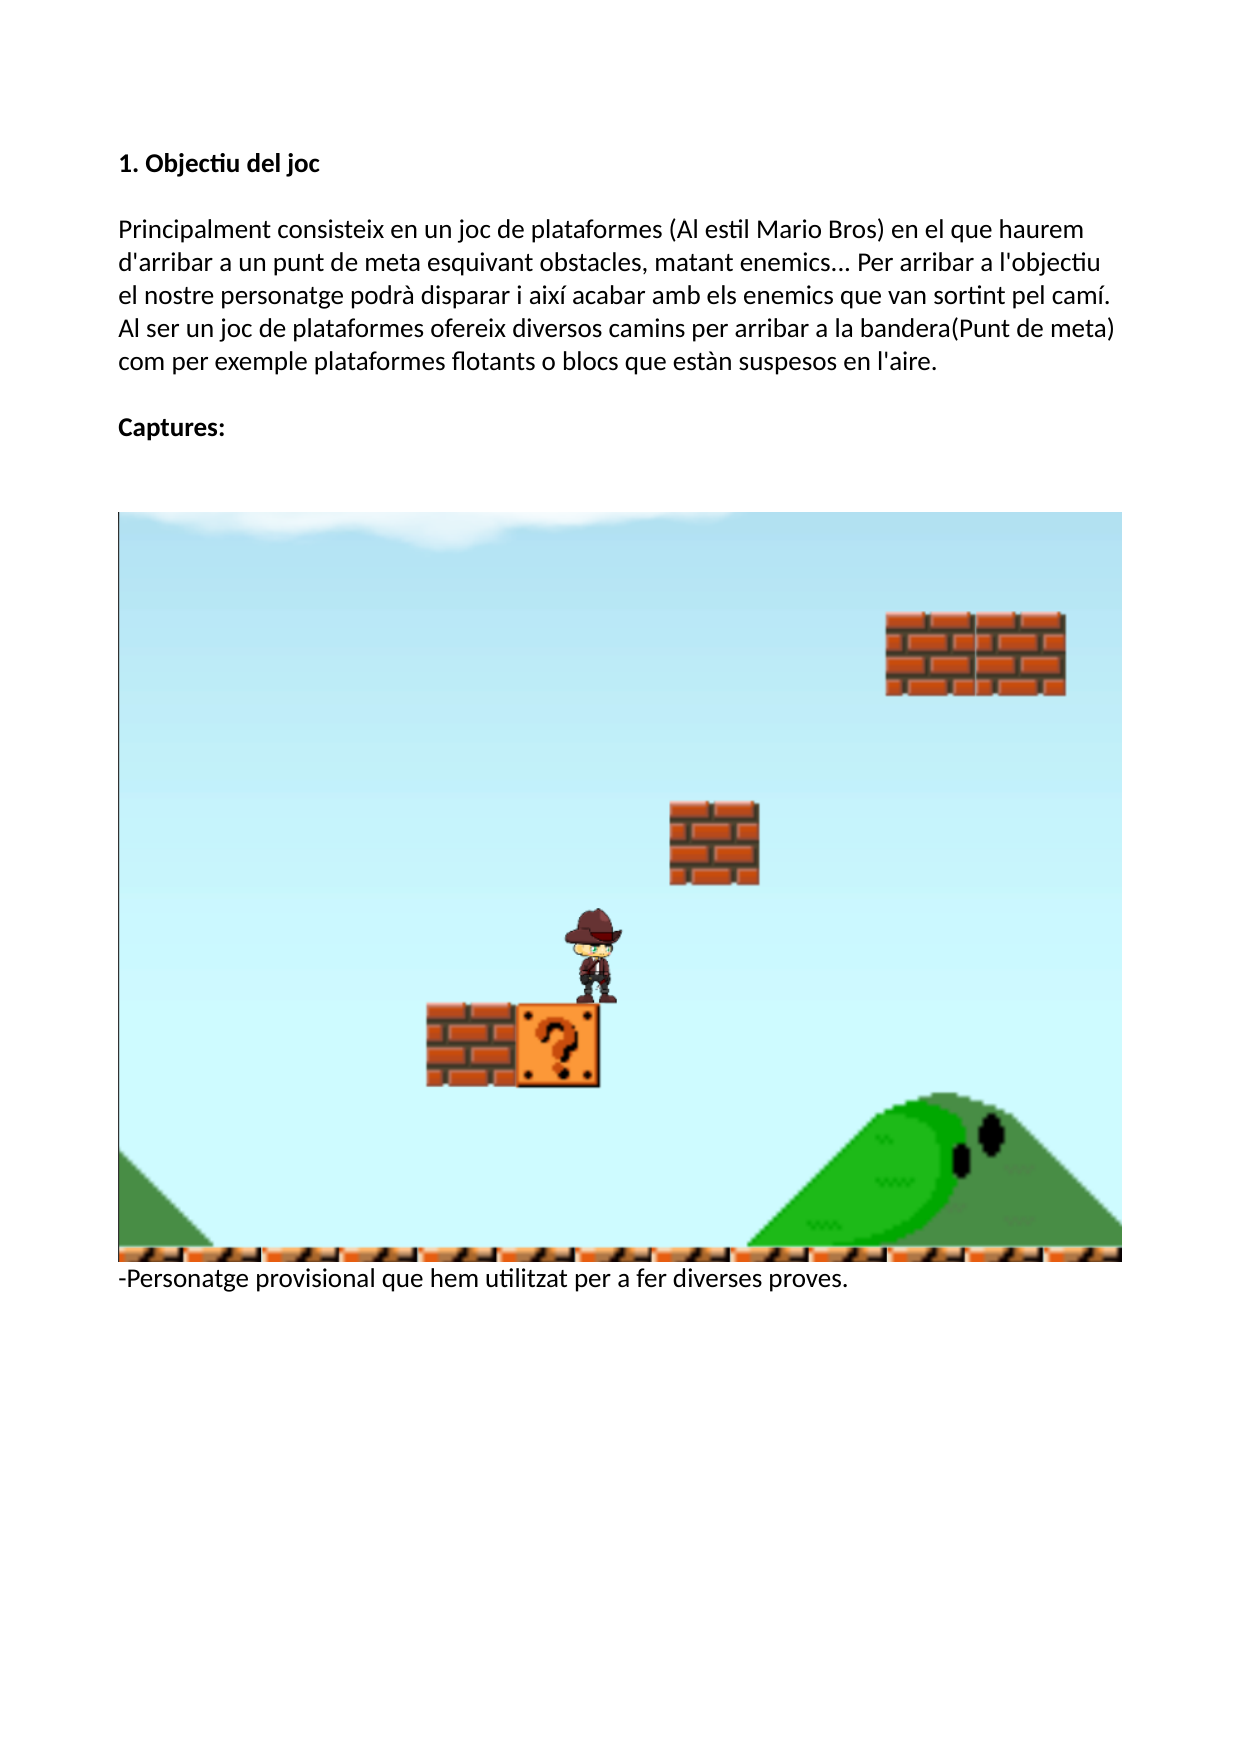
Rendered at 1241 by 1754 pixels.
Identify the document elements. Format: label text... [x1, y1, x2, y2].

text 1. Objectiu del joc [118, 146, 1122, 179]
text -Personatge provisional que hem utilitzat per a fer diverses proves. [118, 1262, 1122, 1294]
picture [118, 512, 1122, 1262]
text Captures: [118, 410, 1122, 443]
text Principalment consisteix en un joc de plataformes (Al estil Mario Bros) en el que haurem d'arribar a un punt de meta esquivant obstacles, matant enemics... Per arribar a l'objectiu el nostre personatge podrà disparar i així acabar amb els enemics que van sortint pel camí. Al ser un joc de plataformes ofereix diversos camins per arribar a la bandera(Punt de meta) com per exemple plataformes flotants o blocs que estàn suspesos en l'aire. [118, 212, 1122, 377]
